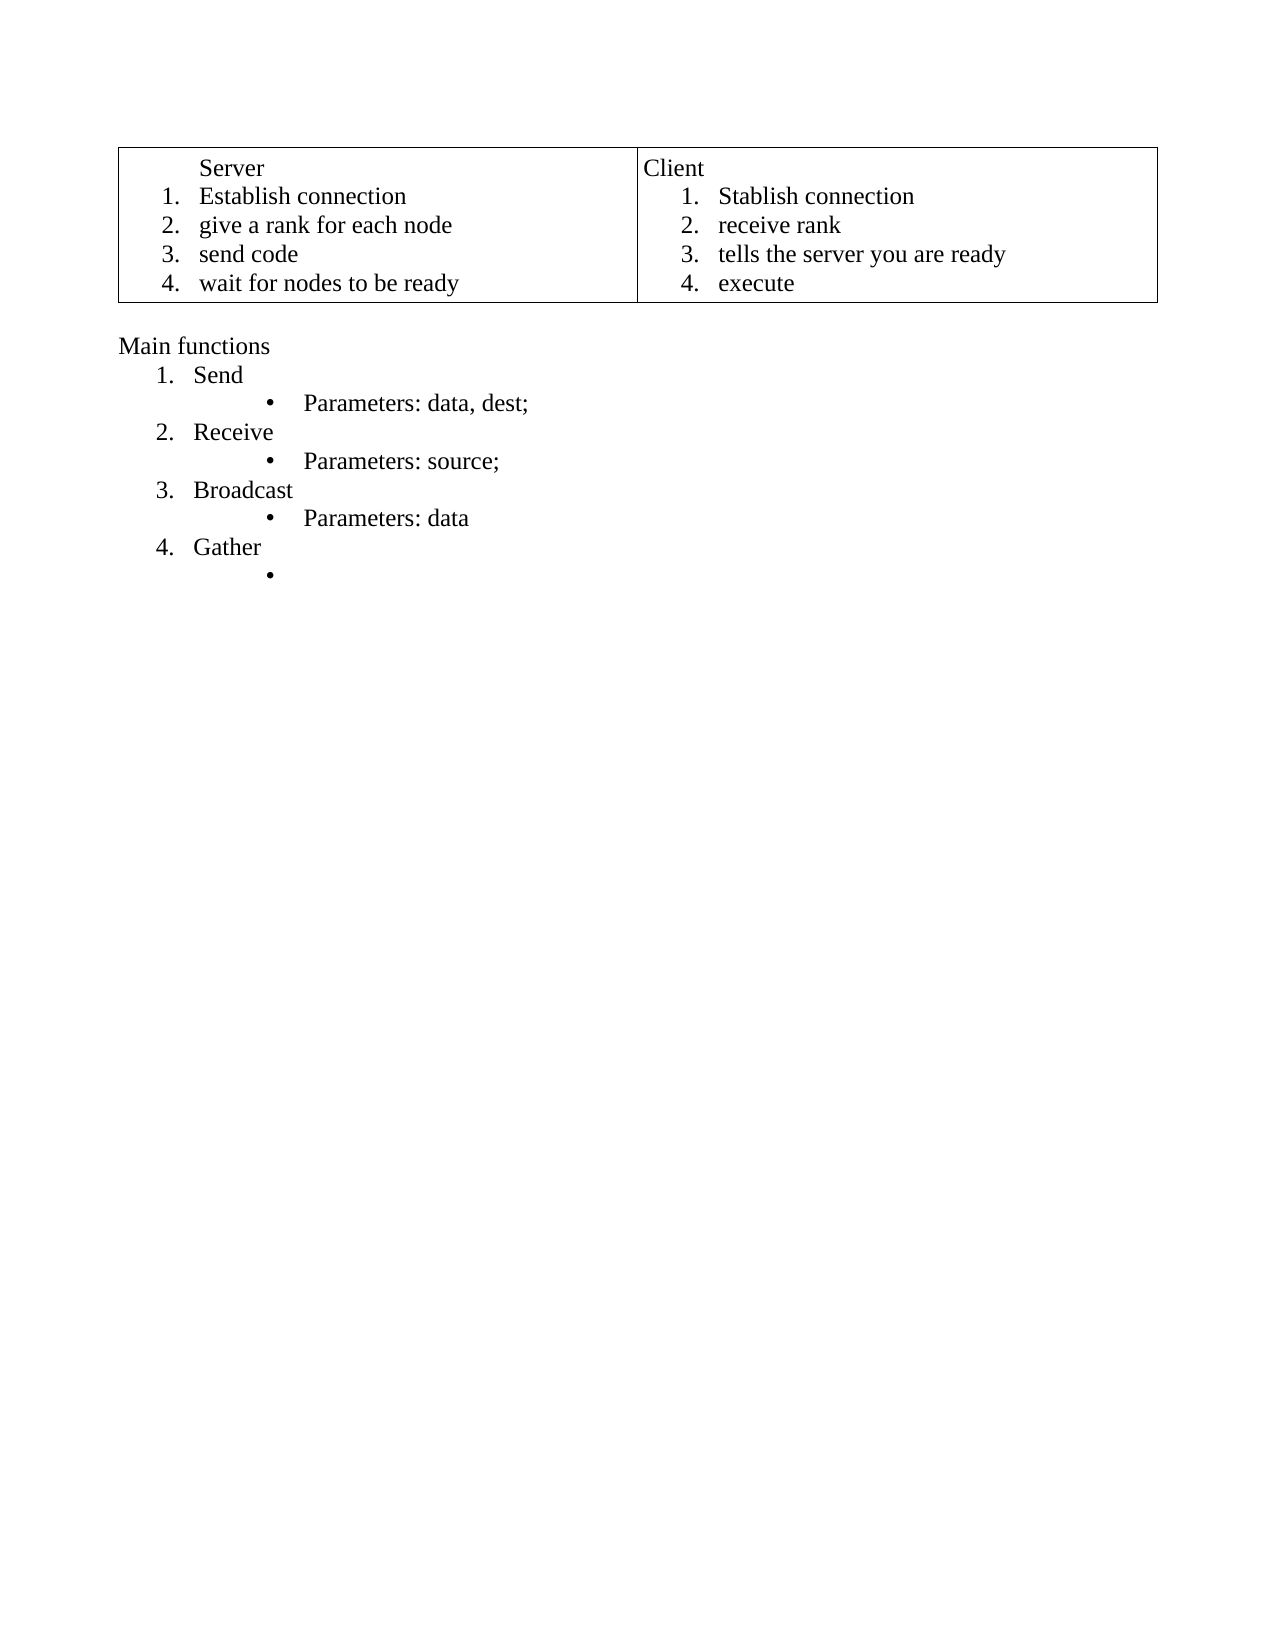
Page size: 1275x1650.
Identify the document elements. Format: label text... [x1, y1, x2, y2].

table_header Client Stablish connection receive rank tells the server you are ready execute [638, 148, 1157, 302]
list Receive [156, 417, 1157, 446]
list Send [156, 360, 1157, 388]
table_header Server Establish connection give a rank for each node send code wait for nodes to be ready [119, 148, 637, 302]
list Parameters: data, dest; [266, 388, 1157, 417]
list Gather [156, 532, 1157, 561]
list Parameters: data [266, 503, 1157, 532]
list Parameters: source; [266, 446, 1157, 475]
text Main functions [118, 331, 1157, 360]
list Broadcast [156, 475, 1157, 503]
